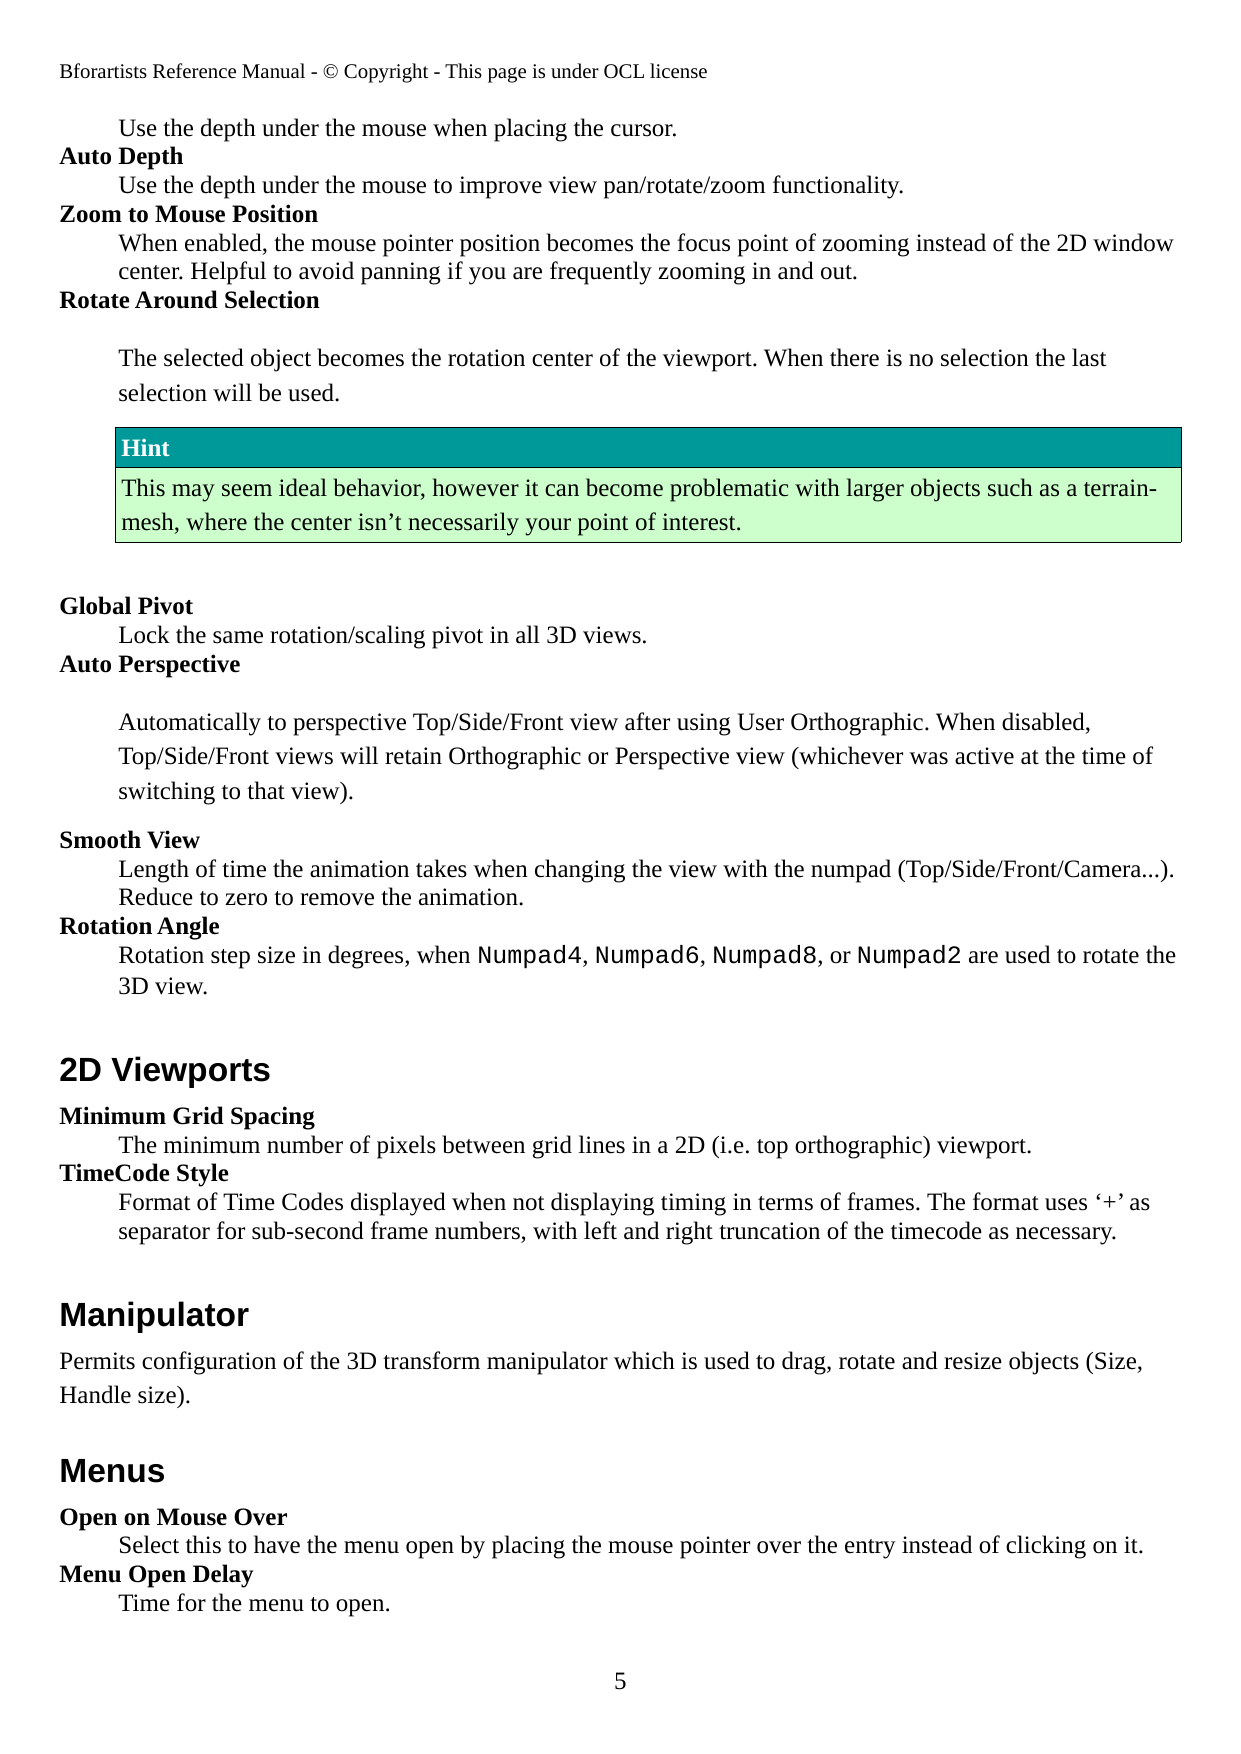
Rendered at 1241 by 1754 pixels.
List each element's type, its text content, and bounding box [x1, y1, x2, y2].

subtitle Smooth View [59, 825, 1181, 854]
list Lock the same rotation/scaling pivot in all 3D views. [118, 620, 1181, 649]
text The selected object becomes the rotation center of the viewport. When there is no selection the last selection will be used. [118, 343, 1181, 407]
list Select this to have the menu open by placing the mouse pointer over the entry instead of clicking on it. [118, 1530, 1181, 1559]
table_cell This may seem ideal behavior, however it can become problematic with larger objects such as a terrain-mesh, where the center isn’t necessarily your point of interest. [116, 468, 1181, 542]
table_header Hint [116, 428, 1181, 467]
subtitle Open on Mouse Over [59, 1502, 1181, 1530]
subtitle Menus [59, 1451, 1181, 1489]
subtitle Auto Depth [59, 141, 1181, 170]
list Time for the menu to open. [118, 1588, 1181, 1617]
list Rotation step size in degrees, when Numpad4, Numpad6, Numpad8, or Numpad2 are used to rotate the 3D view. [118, 940, 1181, 999]
list Length of time the animation takes when changing the view with the numpad (Top/Side/Front/Camera...). Reduce to zero to remove the animation. [118, 854, 1181, 911]
list Use the depth under the mouse to improve view pan/rotate/zoom functionality. [118, 170, 1181, 199]
list Use the depth under the mouse when placing the cursor. [118, 113, 1181, 141]
list When enabled, the mouse pointer position becomes the focus point of zooming instead of the 2D window center. Helpful to avoid panning if you are frequently zooming in and out. [118, 228, 1181, 285]
subtitle Manipulator [59, 1295, 1181, 1334]
subtitle Rotation Angle [59, 911, 1181, 940]
subtitle Menu Open Delay [59, 1559, 1181, 1588]
subtitle Minimum Grid Spacing [59, 1101, 1181, 1130]
list The minimum number of pixels between grid lines in a 2D (i.e. top orthographic) viewport. [118, 1130, 1181, 1158]
subtitle 2D Viewports [59, 1050, 1181, 1088]
list Format of Time Codes displayed when not displaying timing in terms of frames. The format uses ‘+’ as separator for sub-second frame numbers, with left and right truncation of the timecode as necessary. [118, 1187, 1181, 1245]
text Permits configuration of the 3D transform manipulator which is used to drag, rotate and resize objects (Size, Handle size). [59, 1346, 1181, 1409]
subtitle Auto Perspective [59, 649, 1181, 677]
subtitle Global Pivot [59, 591, 1181, 620]
subtitle Zoom to Mouse Position [59, 199, 1181, 228]
subtitle TimeCode Style [59, 1158, 1181, 1187]
subtitle Rotate Around Selection [59, 285, 1181, 314]
text Automatically to perspective Top/Side/Front view after using User Orthographic. When disabled, Top/Side/Front views will retain Orthographic or Perspective view (whichever was active at the time of switching to that view). [118, 707, 1181, 804]
